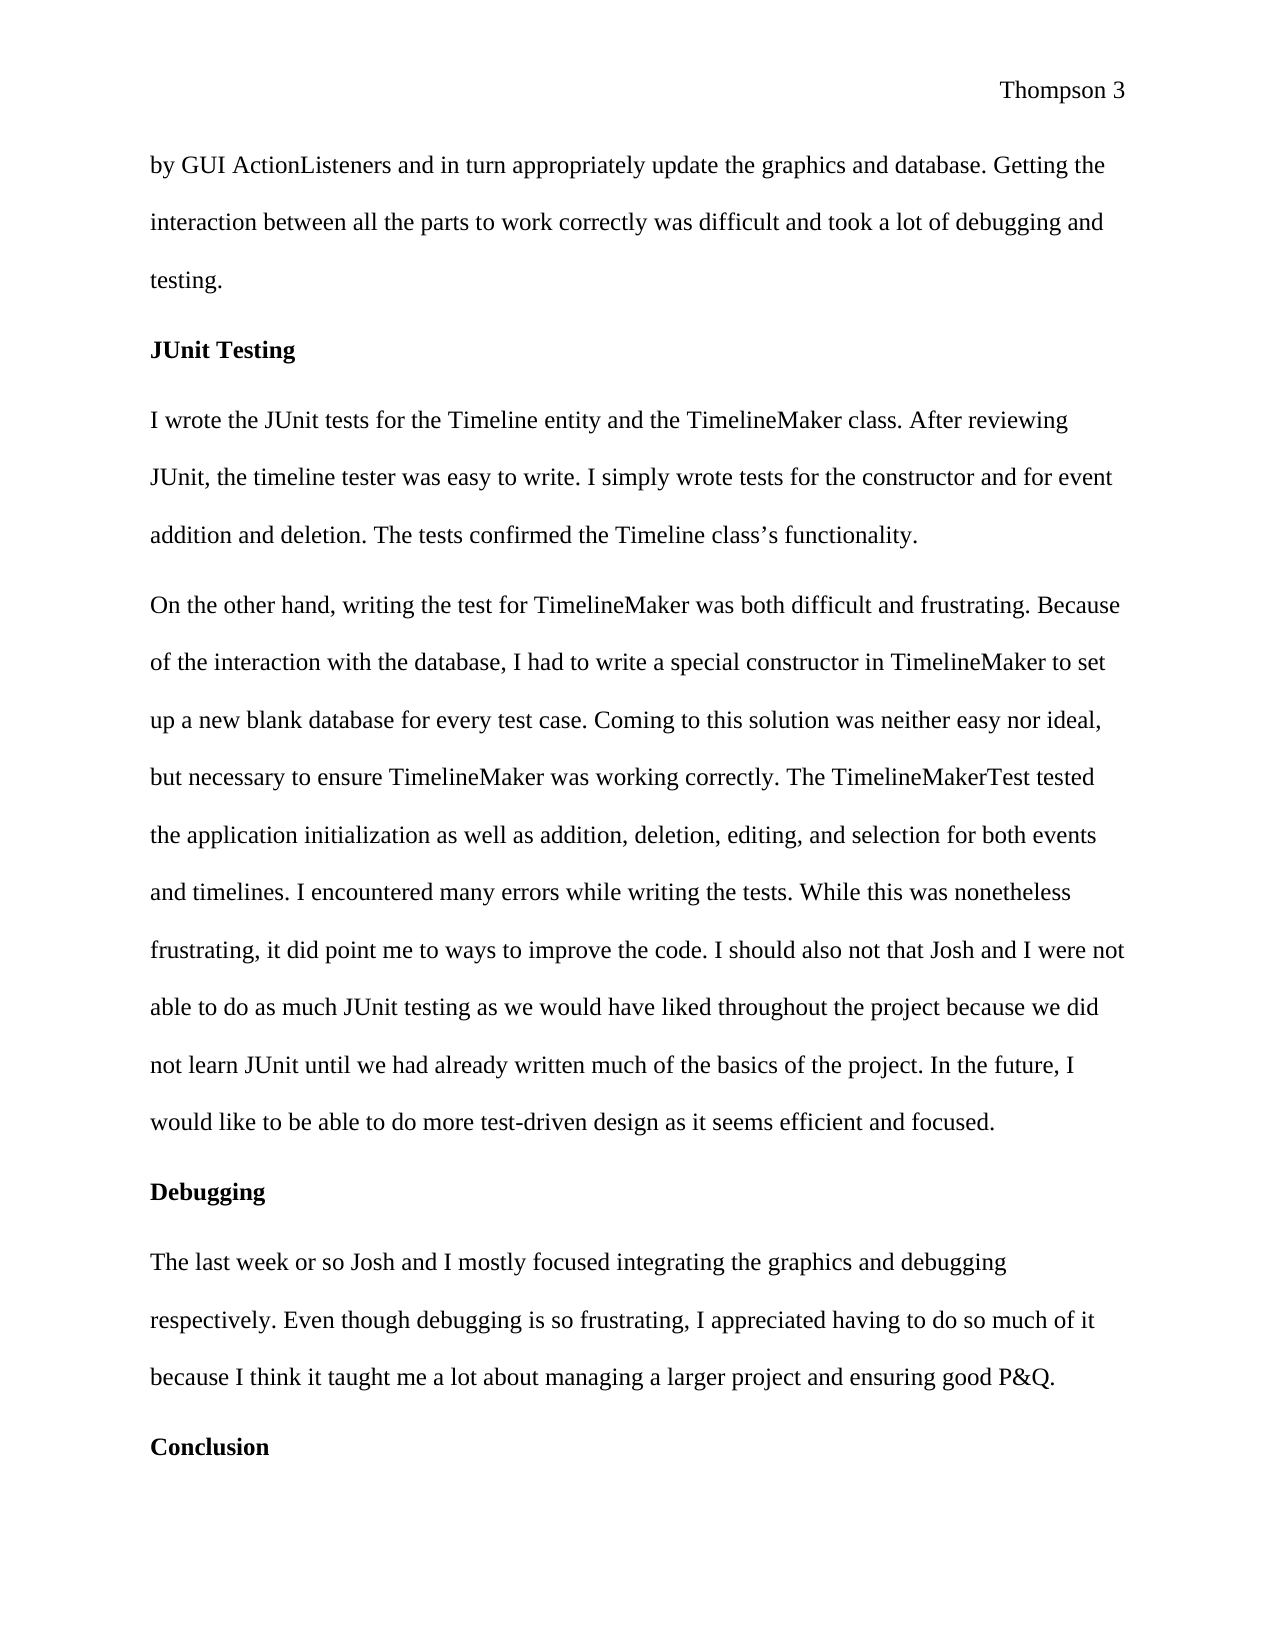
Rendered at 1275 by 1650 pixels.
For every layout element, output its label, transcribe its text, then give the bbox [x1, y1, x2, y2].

text Debugging [150, 1177, 1125, 1206]
text The last week or so Josh and I mostly focused integrating the graphics and debugging respectively. Even though debugging is so frustrating, I appreciated having to do so much of it because I think it taught me a lot about managing a larger project and ensuring good P&Q. [150, 1247, 1125, 1391]
text by GUI ActionListeners and in turn appropriately update the graphics and database. Getting the interaction between all the parts to work correctly was difficult and took a lot of debugging and testing. [150, 150, 1125, 294]
text Conclusion [150, 1432, 1125, 1461]
text I wrote the JUnit tests for the Timeline entity and the TimelineMaker class. After reviewing JUnit, the timeline tester was easy to write. I simply wrote tests for the constructor and for event addition and deletion. The tests confirmed the Timeline class’s functionality. [150, 405, 1125, 549]
text JUnit Testing [150, 335, 1125, 364]
text On the other hand, writing the test for TimelineMaker was both difficult and frustrating. Because of the interaction with the database, I had to write a special constructor in TimelineMaker to set up a new blank database for every test case. Coming to this solution was neither easy nor ideal, but necessary to ensure TimelineMaker was working correctly. The TimelineMakerTest tested the application initialization as well as addition, deletion, editing, and selection for both events and timelines. I encountered many errors while writing the tests. While this was nonetheless frustrating, it did point me to ways to improve the code. I should also not that Josh and I were not able to do as much JUnit testing as we would have liked throughout the project because we did not learn JUnit until we had already written much of the basics of the project. In the future, I would like to be able to do more test-driven design as it seems efficient and focused. [150, 590, 1125, 1136]
